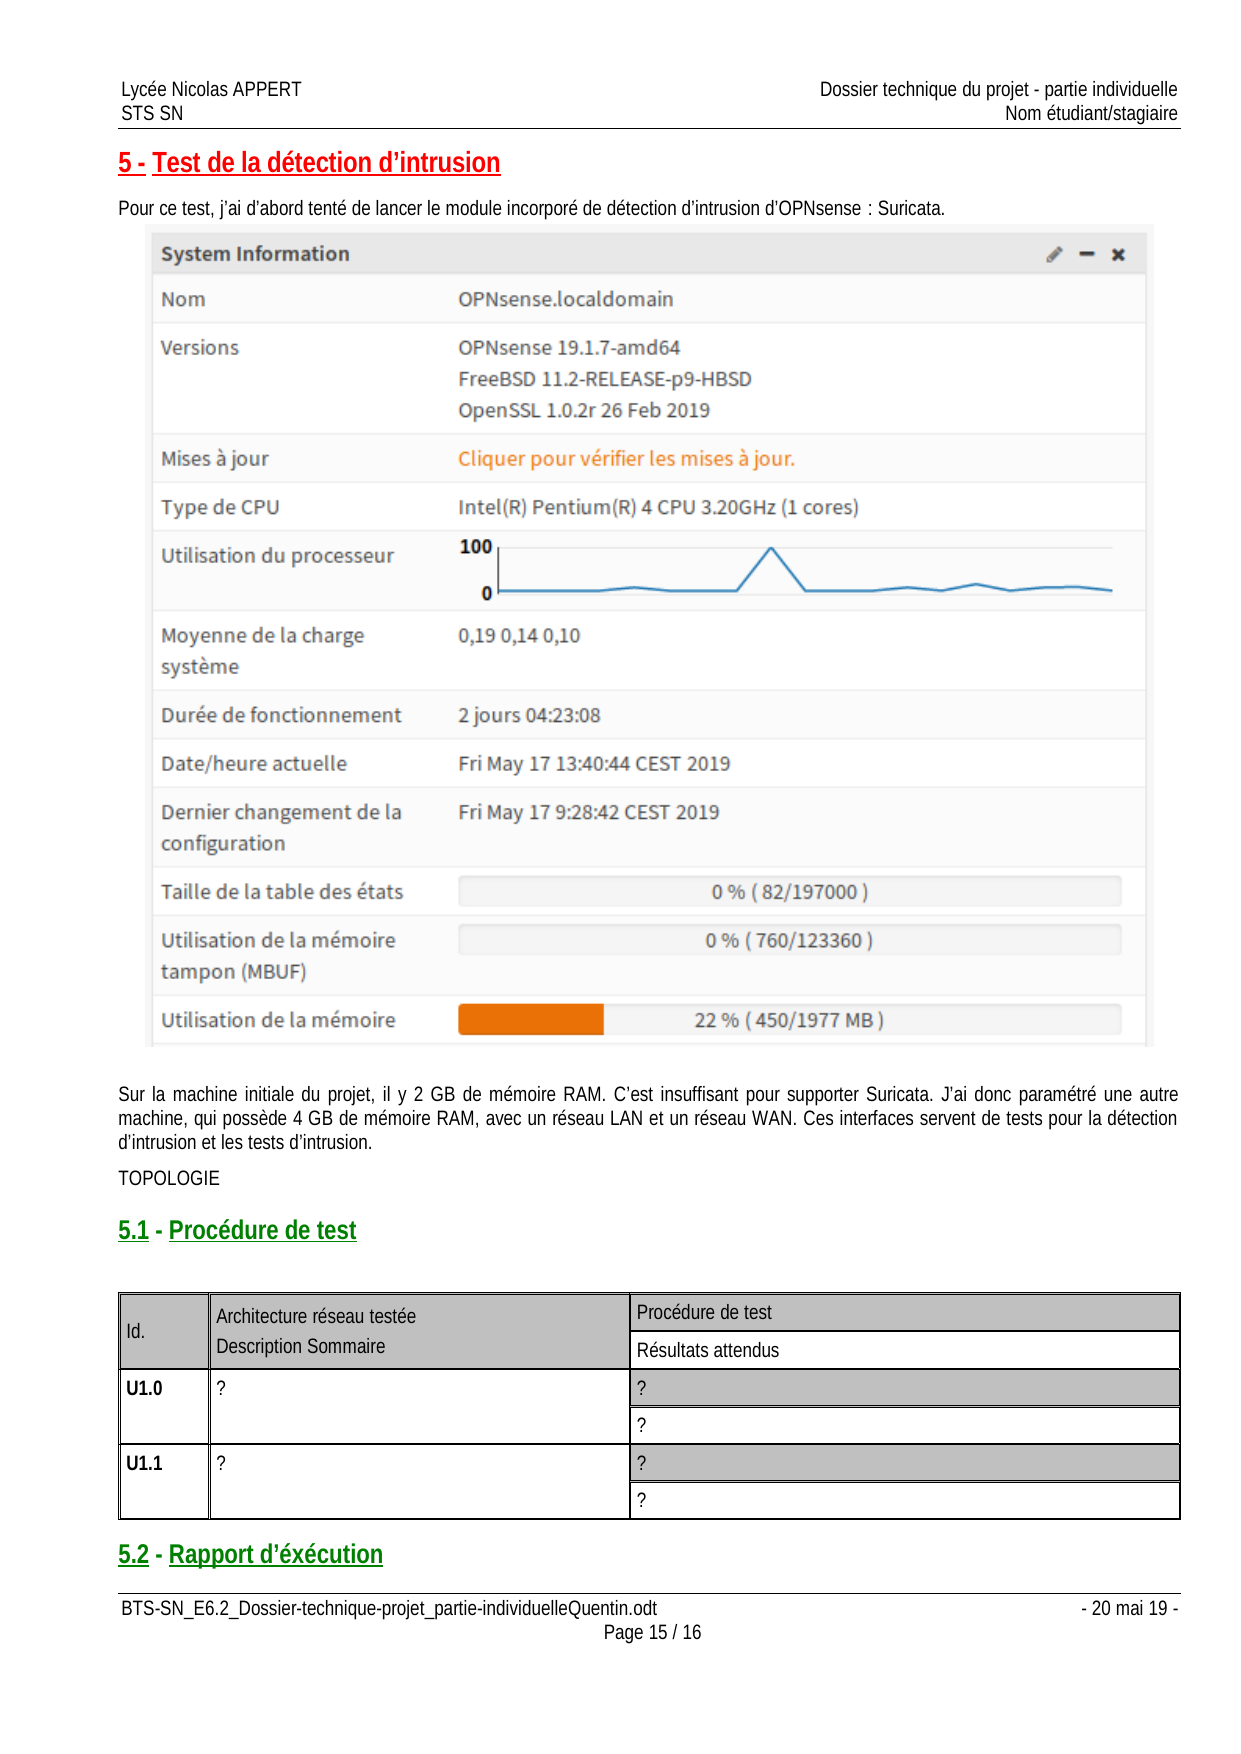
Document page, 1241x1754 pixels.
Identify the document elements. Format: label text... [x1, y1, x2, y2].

subtitle 5.2 - Rapport d’éxécution [118, 1538, 1181, 1569]
table_cell U1.0 [121, 1370, 208, 1443]
table_header ? [631, 1370, 1179, 1405]
table_cell ? [631, 1408, 1179, 1443]
table_header Id. [121, 1295, 208, 1368]
text TOPOLOGIE [118, 1166, 1181, 1190]
text Sur la machine initiale du projet, il y 2 GB de mémoire RAM. C’est insuffisant pour supporter Suricata. J’ai donc paramétré une autre machine, qui possède 4 GB de mémoire RAM, avec un réseau LAN et un réseau WAN. Ces interfaces servent de tests pour la détection d’intrusion et les tests d’intrusion. [118, 1082, 1181, 1154]
table_cell U1.1 [121, 1445, 208, 1518]
subtitle 5.1 - Procédure de test [118, 1214, 1181, 1245]
table_header ? [631, 1445, 1179, 1480]
table_cell ? [631, 1483, 1179, 1518]
table_header Architecture réseau testée Description Sommaire [211, 1295, 629, 1368]
table_cell Résultats attendus [631, 1332, 1179, 1368]
picture [144, 224, 1155, 1047]
table_cell ? [211, 1370, 629, 1443]
subtitle 5 - Test de la détection d’intrusion [118, 145, 1181, 178]
table_cell ? [211, 1445, 629, 1518]
text Pour ce test, j’ai d’abord tenté de lancer le module incorporé de détection d’intrusion d’OPNsense : Suricata. [118, 196, 1181, 220]
table_header Procédure de test [631, 1295, 1179, 1330]
